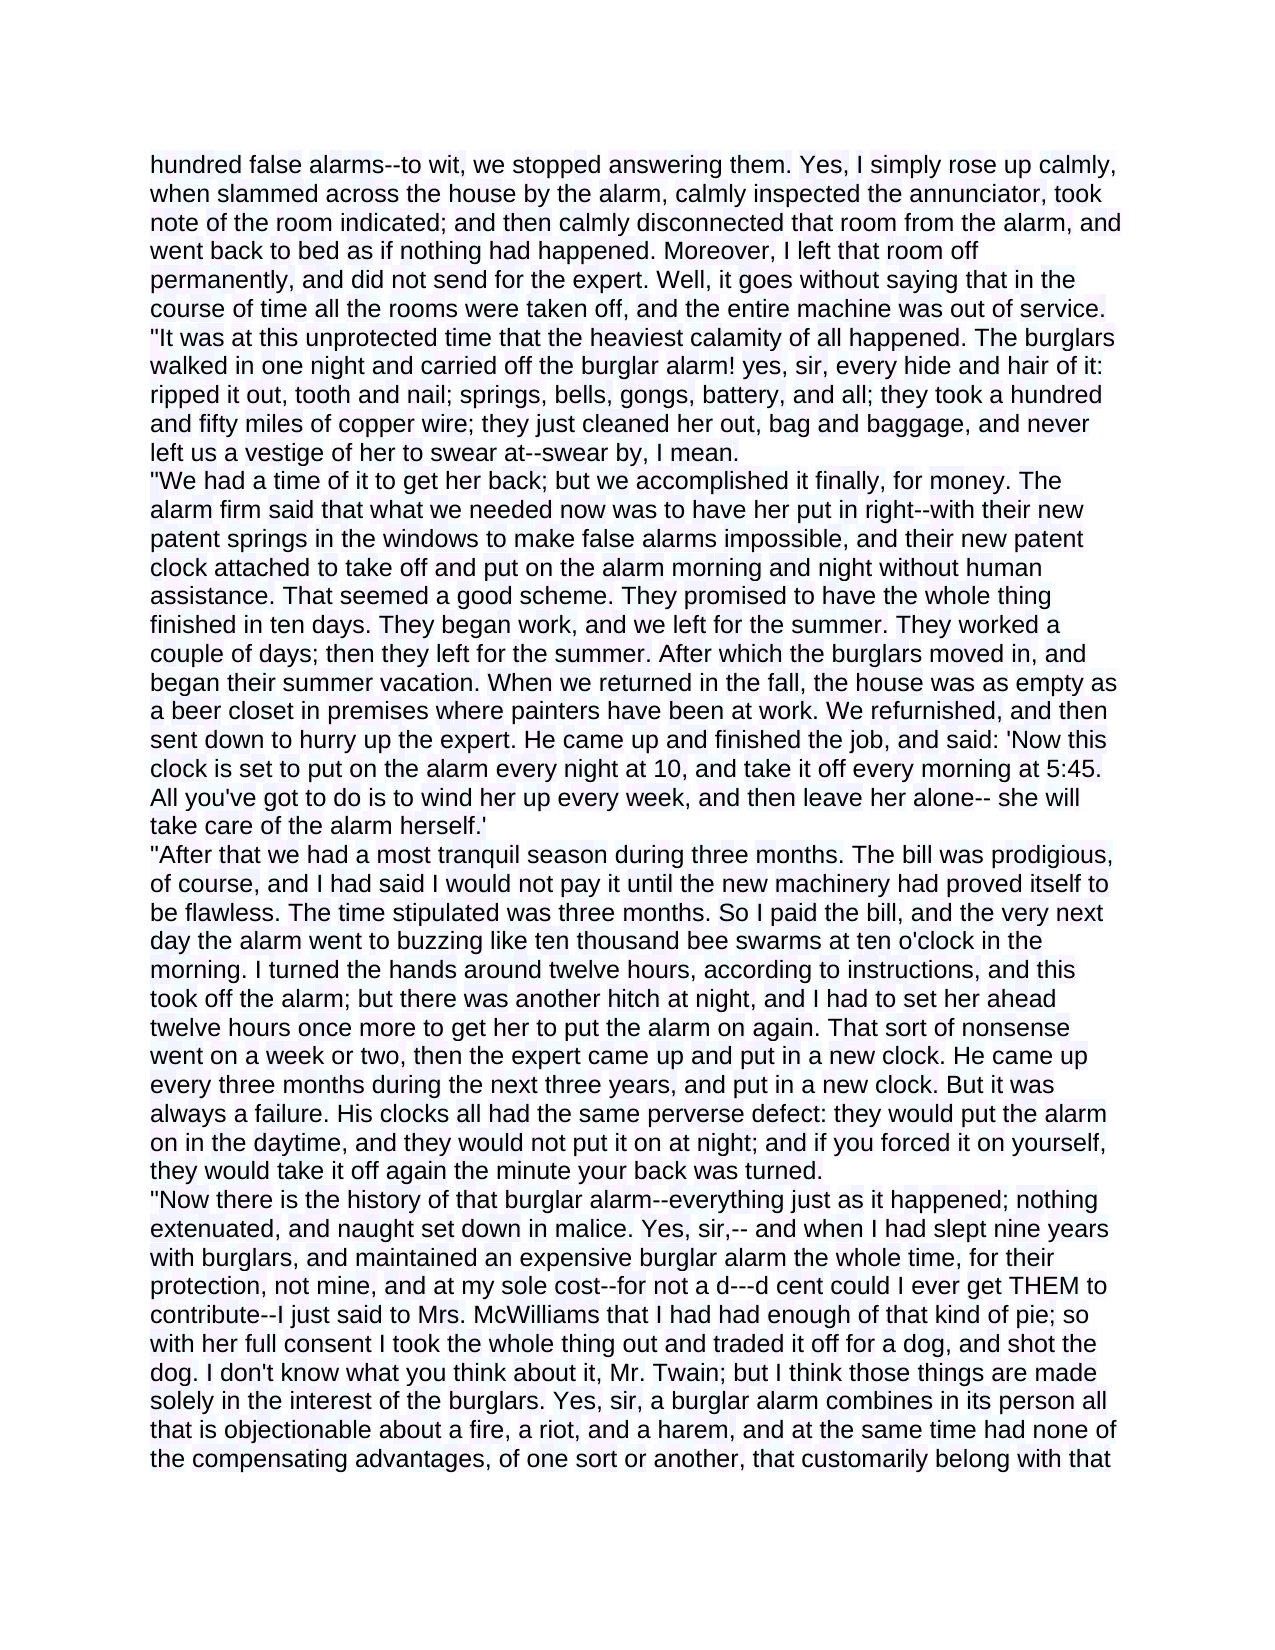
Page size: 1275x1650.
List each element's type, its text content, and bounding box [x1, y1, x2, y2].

text "After that we had a most tranquil season during three months. The bill was prodigious, of course, and I had said I would not pay it until the new machinery had proved itself to be flawless. The time stipulated was three months. So I paid the bill, and the very next day the alarm went to buzzing like ten thousand bee swarms at ten o'clock in the morning. I turned the hands around twelve hours, according to instructions, and this took off the alarm; but there was another hitch at night, and I had to set her ahead twelve hours once more to get her to put the alarm on again. That sort of nonsense went on a week or two, then the expert came up and put in a new clock. He came up every three months during the next three years, and put in a new clock. But it was always a failure. His clocks all had the same perverse defect: they would put the alarm on in the daytime, and they would not put it on at night; and if you forced it on yourself, they would take it off again the minute your back was turned. [150, 840, 1125, 1185]
text "At length a perfectly natural thing came about--after we had answered three or four hundred false alarms--to wit, we stopped answering them. Yes, I simply rose up calmly, when slammed across the house by the alarm, calmly inspected the annunciator, took note of the room indicated; and then calmly disconnected that room from the alarm, and went back to bed as if nothing had happened. Moreover, I left that room off permanently, and did not send for the expert. Well, it goes without saying that in the course of time all the rooms were taken off, and the entire machine was out of service. [150, 150, 1125, 322]
text "Now there is the history of that burglar alarm--everything just as it happened; nothing extenuated, and naught set down in malice. Yes, sir,-- and when I had slept nine years with burglars, and maintained an expensive burglar alarm the whole time, for their protection, not mine, and at my sole cost--for not a d---d cent could I ever get THEM to contribute--I just said to Mrs. McWilliams that I had had enough of that kind of pie; so with her full consent I took the whole thing out and traded it off for a dog, and shot the dog. I don't know what you think about it, Mr. Twain; but I think those things are made solely in the interest of the burglars. Yes, sir, a burglar alarm combines in its person all that is objectionable about a fire, a riot, and a harem, and at the same time had none of the compensating advantages, of one sort or another, that customarily belong with that combination. Good-by: I get off here." [150, 1185, 1125, 1472]
text "It was at this unprotected time that the heaviest calamity of all happened. The burglars walked in one night and carried off the burglar alarm! yes, sir, every hide and hair of it: ripped it out, tooth and nail; springs, bells, gongs, battery, and all; they took a hundred and fifty miles of copper wire; they just cleaned her out, bag and baggage, and never left us a vestige of her to swear at--swear by, I mean. [150, 322, 1125, 466]
text "We had a time of it to get her back; but we accomplished it finally, for money. The alarm firm said that what we needed now was to have her put in right--with their new patent springs in the windows to make false alarms impossible, and their new patent clock attached to take off and put on the alarm morning and night without human assistance. That seemed a good scheme. They promised to have the whole thing finished in ten days. They began work, and we left for the summer. They worked a couple of days; then they left for the summer. After which the burglars moved in, and began their summer vacation. When we returned in the fall, the house was as empty as a beer closet in premises where painters have been at work. We refurnished, and then sent down to hurry up the expert. He came up and finished the job, and said: 'Now this clock is set to put on the alarm every night at 10, and take it off every morning at 5:45. All you've got to do is to wind her up every week, and then leave her alone-- she will take care of the alarm herself.' [150, 466, 1125, 840]
